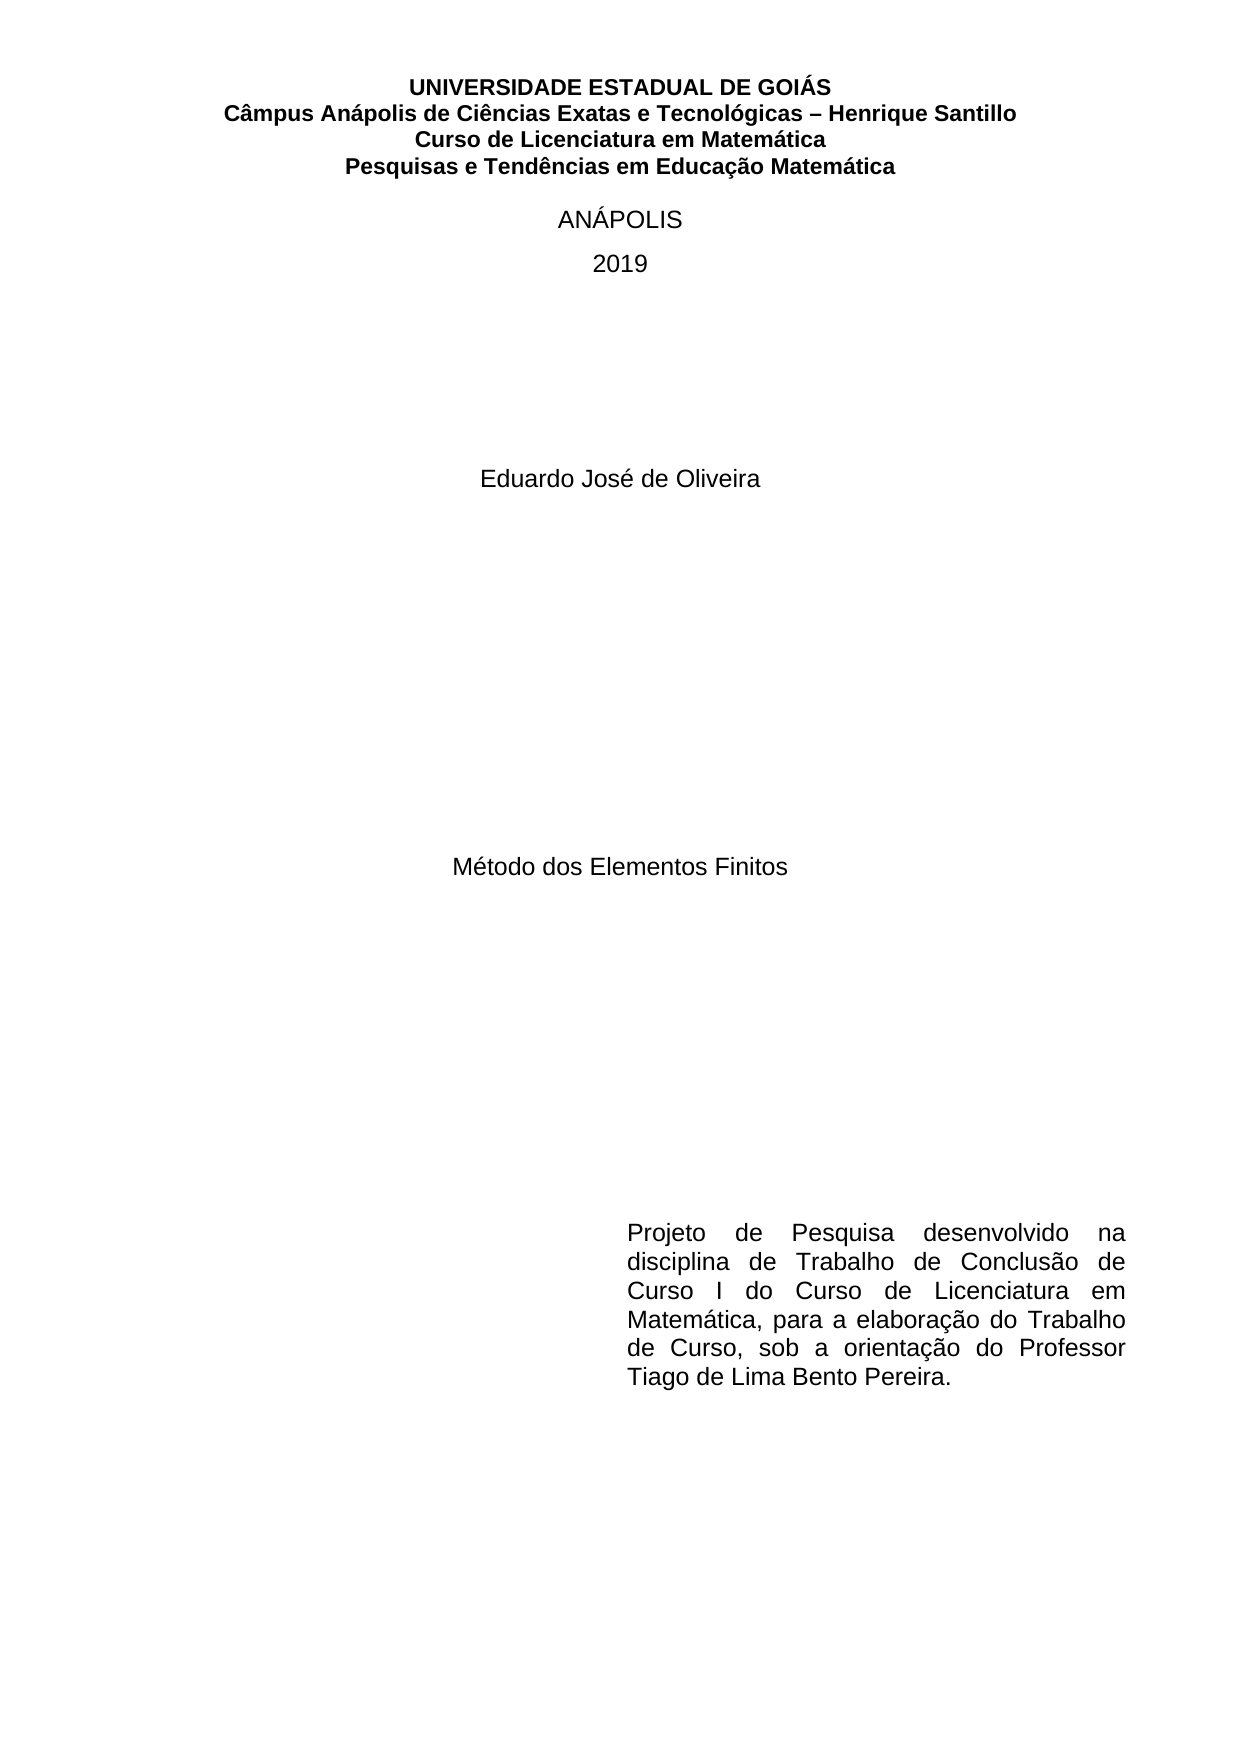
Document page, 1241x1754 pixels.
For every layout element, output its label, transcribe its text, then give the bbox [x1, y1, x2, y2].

text Método dos Elementos Finitos [177, 852, 1063, 881]
text 2019 [177, 249, 1063, 277]
text ANÁPOLIS [177, 206, 1063, 234]
text Projeto de Pesquisa desenvolvido na disciplina de Trabalho de Conclusão de Curso I do Curso de Licenciatura em Matemática, para a elaboração do Trabalho de Curso, sob a orientação do Professor Tiago de Lima Bento Pereira. [627, 1218, 1126, 1391]
text Eduardo José de Oliveira [177, 464, 1063, 493]
